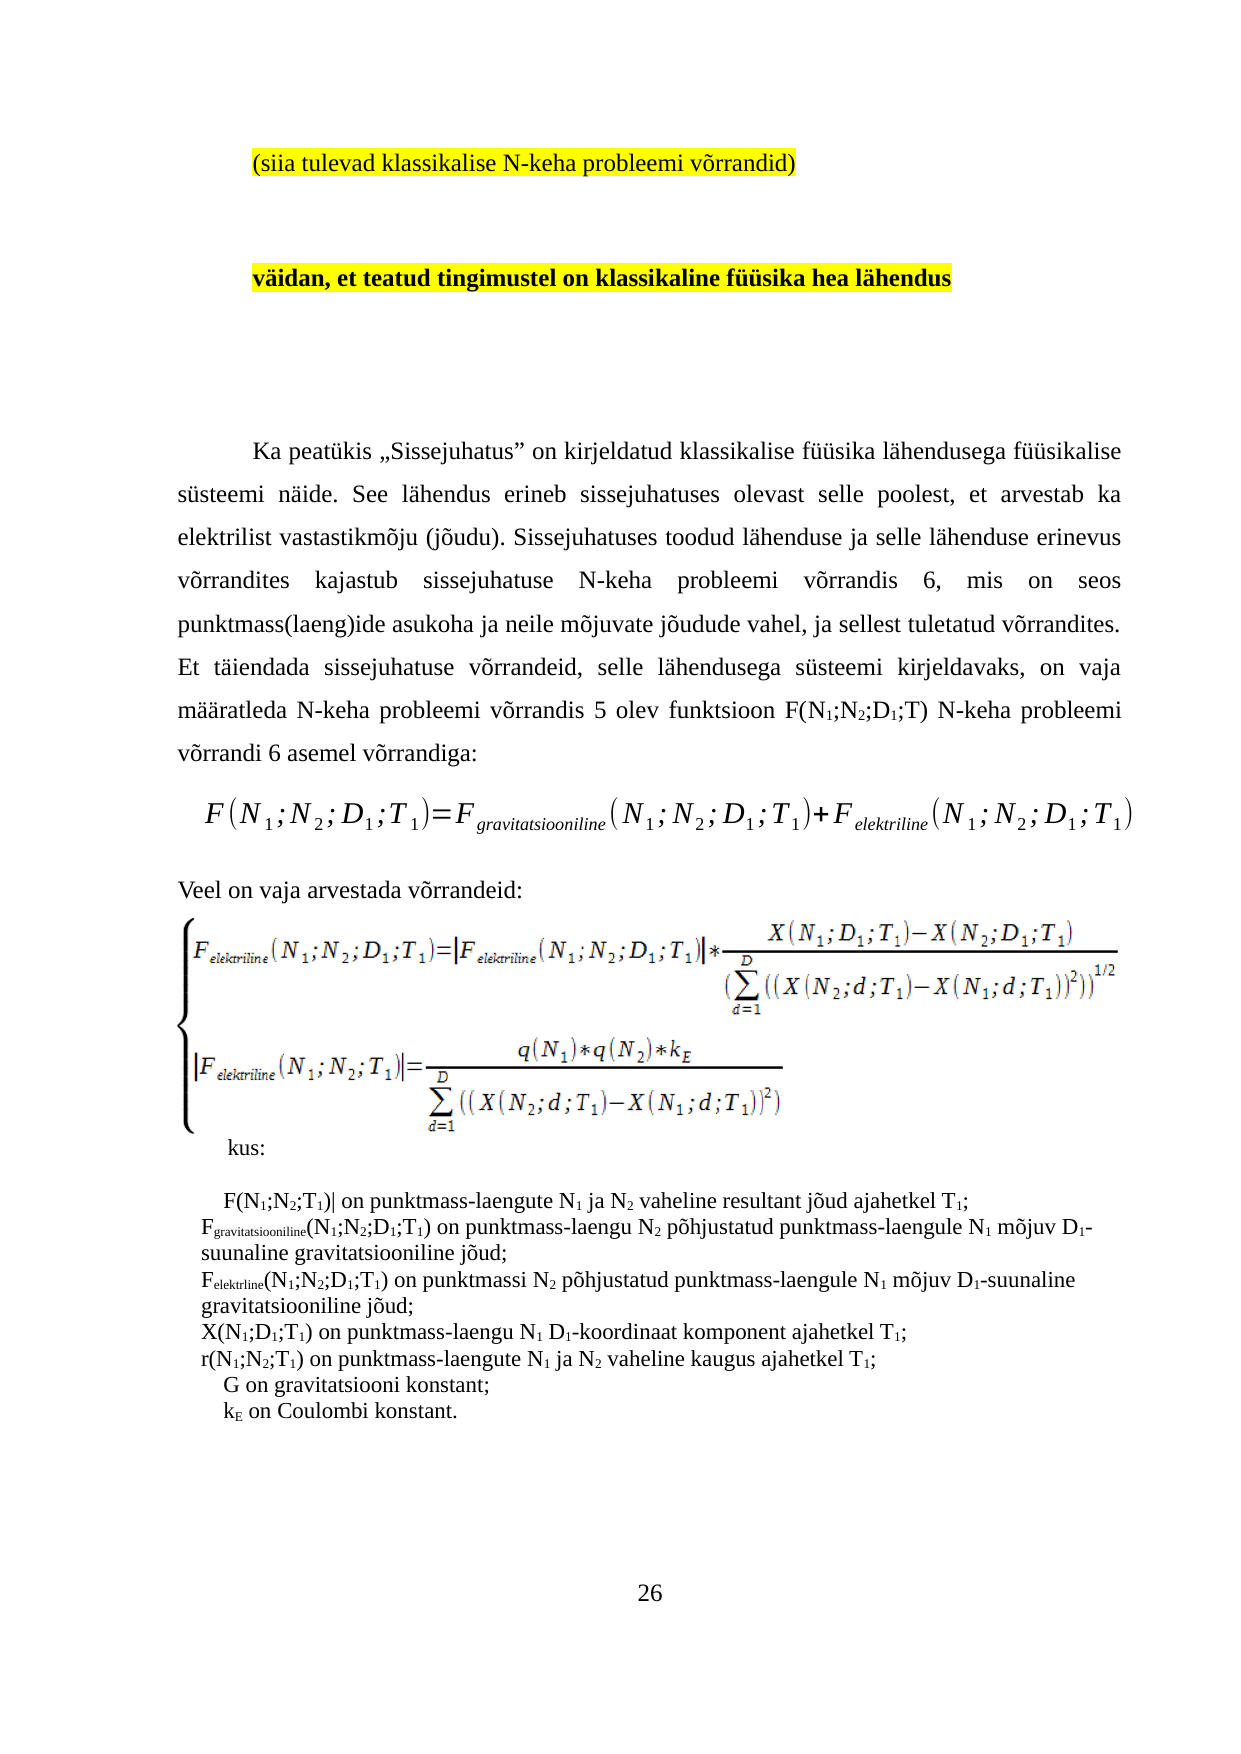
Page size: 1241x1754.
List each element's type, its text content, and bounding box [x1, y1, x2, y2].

picture [177, 918, 1123, 1134]
text Veel on vaja arvestada võrrandeid: [177, 875, 1122, 903]
text X(N1;D1;T1) on punktmass-laengu N1 D1-koordinaat komponent ajahetkel T1; r(N1;N2;T1) on punktmass-laengute N1 ja N2 vaheline kaugus ajahetkel T1; [201, 1318, 1122, 1371]
text kus: [177, 1134, 1122, 1160]
text kE on Coulombi konstant. [177, 1397, 1122, 1424]
text Fgravitatsiooniline(N1;N2;D1;T1) on punktmass-laengu N2 põhjustatud punktmass-laengule N1 mõjuv D1-suunaline gravitatsiooniline jõud; [201, 1213, 1122, 1266]
text G on gravitatsiooni konstant; [177, 1371, 1122, 1397]
text Ka peatükis „Sissejuhatus” on kirjeldatud klassikalise füüsika lähendusega füüsikalise süsteemi näide. See lähendus erineb sissejuhatuses olevast selle poolest, et arvestab ka elektrilist vastastikmõju (jõudu). Sissejuhatuses toodud lähenduse ja selle lähenduse erinevus võrrandites kajastub sissejuhatuse N-keha probleemi võrrandis 6, mis on seos punktmass(laeng)ide asukoha ja neile mõjuvate jõudude vahel, ja sellest tuletatud võrrandites. Et täiendada sissejuhatuse võrrandeid, selle lähendusega süsteemi kirjeldavaks, on vaja määratleda N-keha probleemi võrrandis 5 olev funktsioon F(N1;N2;D1;T) N-keha probleemi võrrandi 6 asemel võrrandiga: [177, 436, 1122, 767]
text Felektrline(N1;N2;D1;T1) on punktmassi N2 põhjustatud punktmass-laengule N1 mõjuv D1-suunaline gravitatsiooniline jõud; [201, 1266, 1122, 1318]
text väidan, et teatud tingimustel on klassikaline füüsika hea lähendus [177, 263, 1122, 292]
text F(N1;N2;T1)| on punktmass-laengute N1 ja N2 vaheline resultant jõud ajahetkel T1; [177, 1187, 1122, 1213]
text (siia tulevad klassikalise N-keha probleemi võrrandid) [177, 148, 1122, 176]
